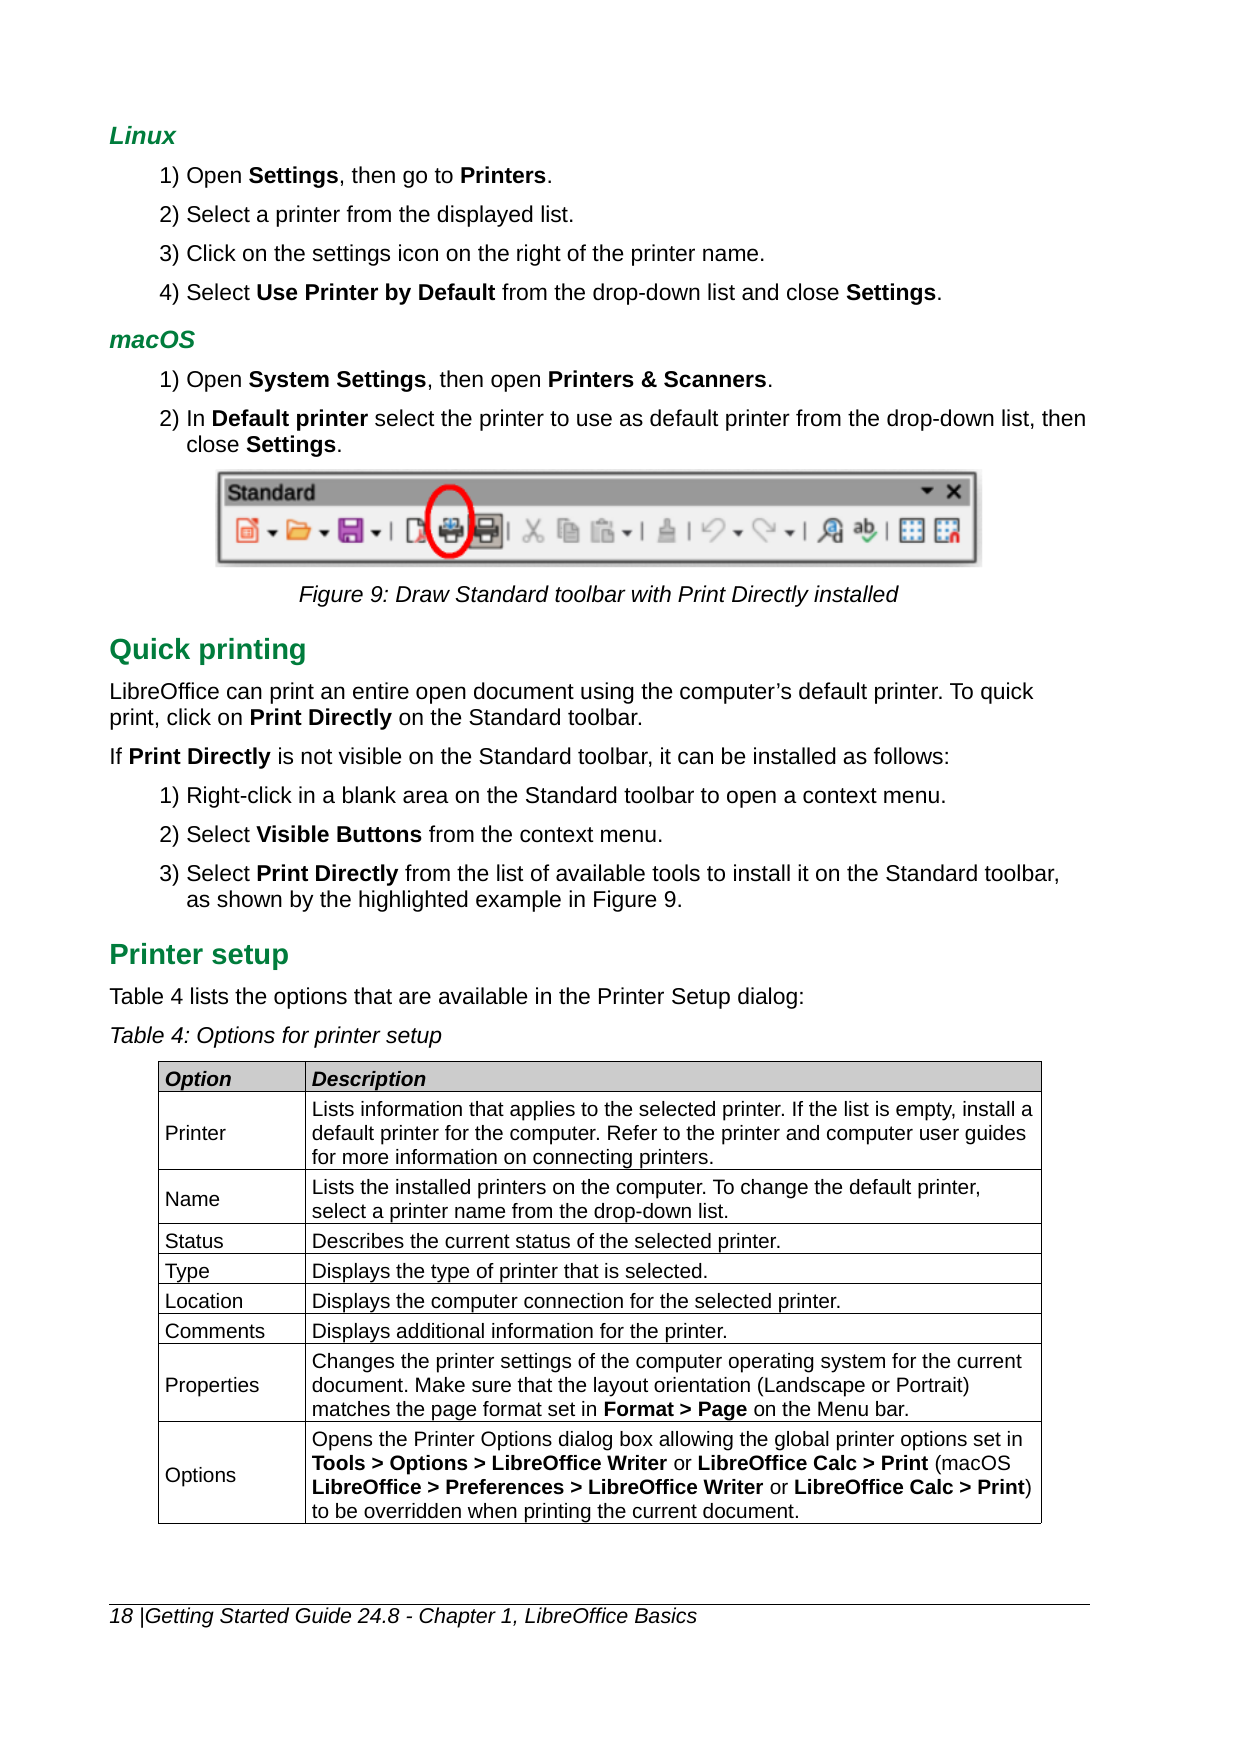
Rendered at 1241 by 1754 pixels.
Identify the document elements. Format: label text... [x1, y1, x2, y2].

table_cell ‍Name [159, 1170, 305, 1223]
list Open Settings, then go to Printers. [186, 162, 1090, 188]
table_cell Lists information that applies to the selected printer. If the list is empty, install a default printer for the computer. Refer to the printer and computer user guides for more information on connecting printers. [306, 1092, 1041, 1169]
subtitle Linux [109, 121, 1090, 150]
text Figure 9: Draw Standard toolbar with Print Directly installed [215, 581, 984, 607]
table_cell ‍Options [159, 1422, 305, 1522]
subtitle Printer setup [109, 937, 1090, 971]
table_header Option [159, 1062, 305, 1091]
list Select Visible Buttons from the context menu. [186, 821, 1090, 847]
table_cell Changes the printer settings of the computer operating system for the current document. Make sure that the layout orientation (Landscape or Portrait) matches the page format set in Format > Page on the Menu bar. [306, 1344, 1041, 1421]
list Table 4 lists the options that are available in the Printer Setup dialog: [109, 983, 1090, 1009]
text LibreOffice can print an entire open document using the computer’s default printer. To quick print, click on Print Directly on the Standard toolbar. [109, 678, 1090, 731]
table_cell Displays the computer connection for the selected printer. [306, 1284, 1041, 1313]
text Table 4: Options for printer setup [109, 1022, 1090, 1048]
table_cell Describes the current status of the selected printer. [306, 1224, 1041, 1253]
list Right-click in a blank area on the Standard toolbar to open a context menu. [186, 782, 1090, 808]
list Click on the settings icon on the right of the printer name. [186, 240, 1090, 266]
table_cell ‍Status [159, 1224, 305, 1253]
subtitle macOS [109, 324, 1090, 353]
list Select Print Directly from the list of available tools to install it on the Standard toolbar, as shown by the highlighted example in Figure 9. [186, 860, 1090, 912]
list Select a printer from the displayed list. [186, 201, 1090, 227]
table_cell Printer [159, 1092, 305, 1169]
table_cell Lists the installed printers on the computer. To change the default printer, select a printer name from the drop-down list. [306, 1170, 1041, 1223]
table_cell ‍Type [159, 1254, 305, 1283]
list If Print Directly is not visible on the Standard toolbar, it can be installed as follows: [109, 743, 1090, 769]
list Open System Settings, then open Printers & Scanners. [186, 366, 1090, 392]
table_cell Displays the type of printer that is selected. [306, 1254, 1041, 1283]
table_header Description [306, 1062, 1041, 1091]
table_cell ‍Comments [159, 1314, 305, 1343]
list Select Use Printer by Default from the drop-down list and close Settings. [186, 279, 1090, 305]
table_cell ‍Properties [159, 1344, 305, 1421]
table_cell ‍Location [159, 1284, 305, 1313]
list In Default printer select the printer to use as default printer from the drop-down list, then close Settings. [186, 404, 1090, 457]
table_cell Opens the Printer Options dialog box allowing the global printer options set in Tools > Options > LibreOffice Writer or LibreOffice Calc > Print (macOS LibreOffice > Preferences > LibreOffice Writer or LibreOffice Calc > Print) to be overridden when printing the current document. [306, 1422, 1041, 1522]
table_cell Displays additional information for the printer. [306, 1314, 1041, 1343]
subtitle Quick printing [109, 632, 1090, 666]
picture [215, 469, 984, 569]
